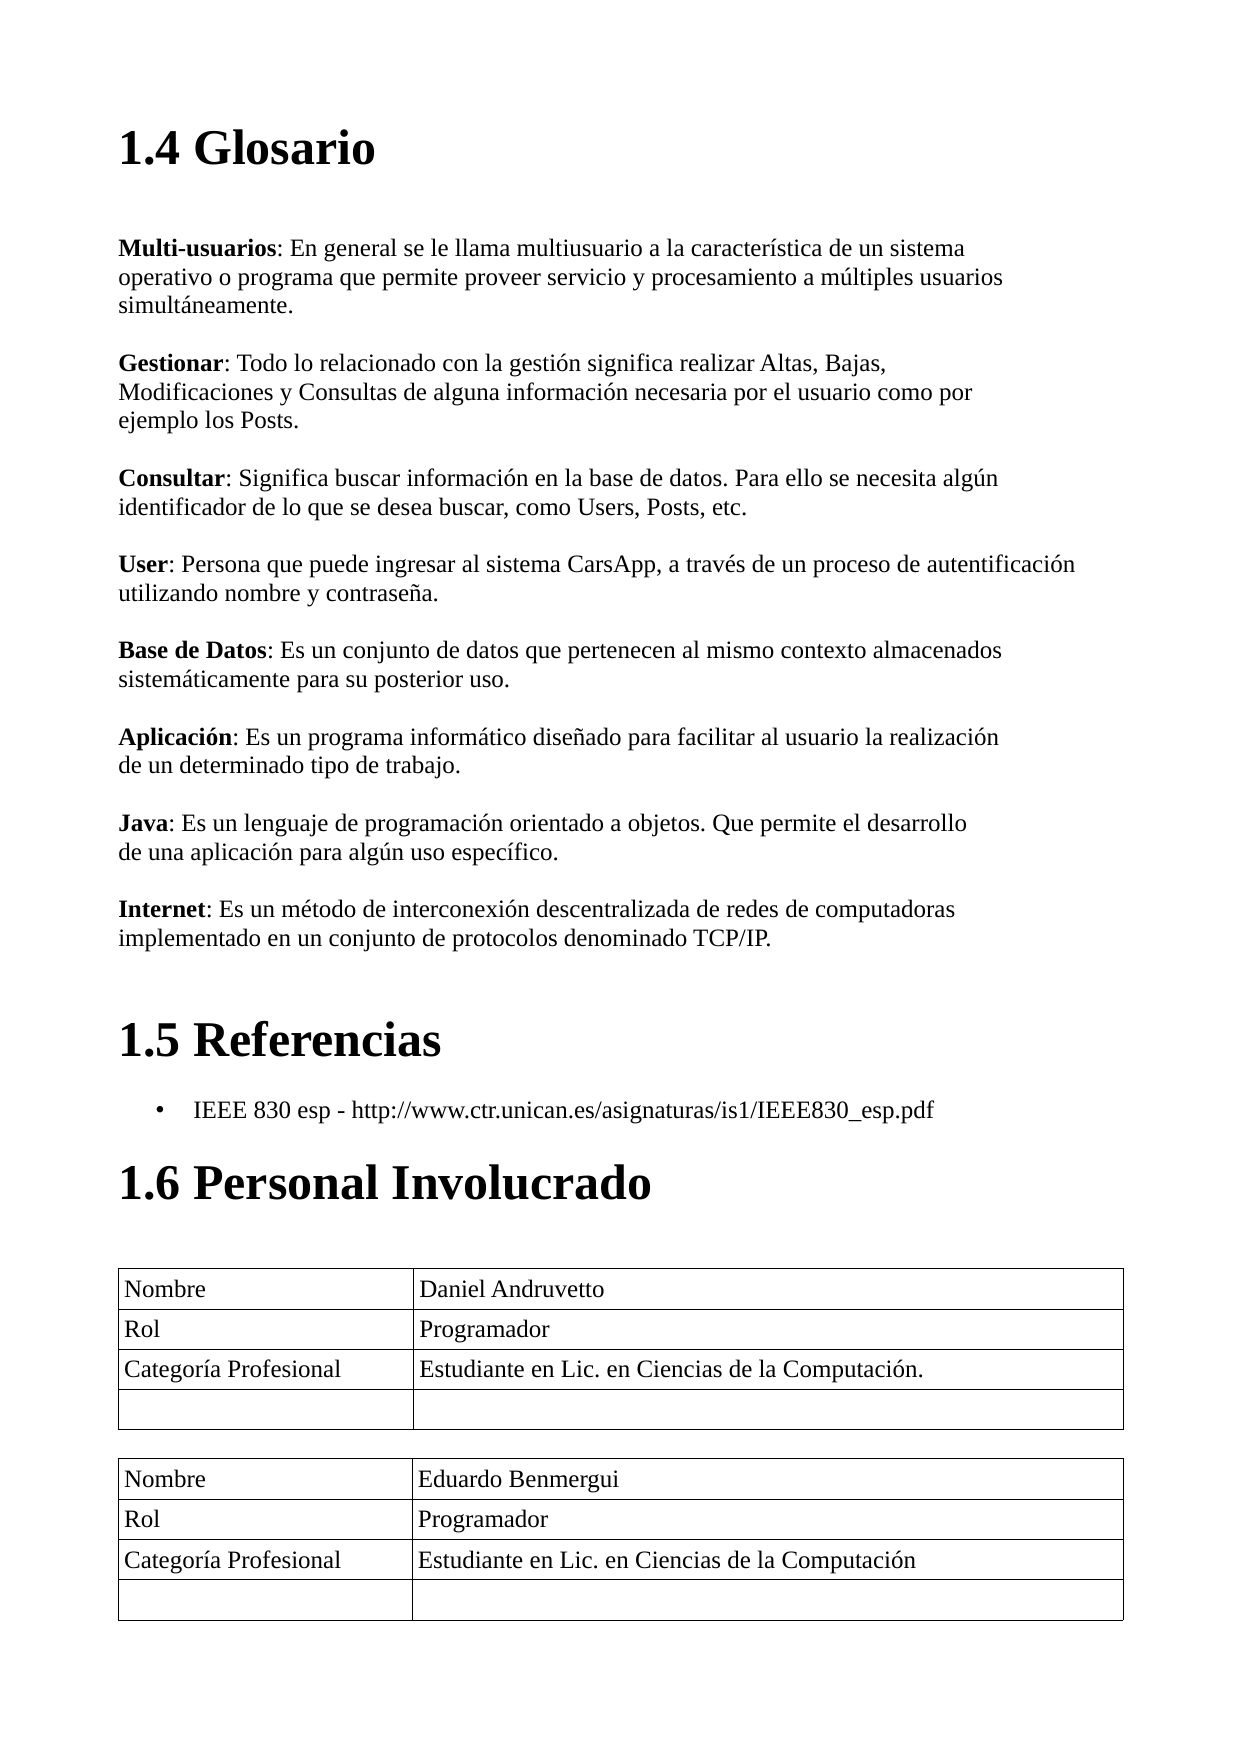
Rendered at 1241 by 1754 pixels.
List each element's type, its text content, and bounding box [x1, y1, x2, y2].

table_cell Categoría Profesional [119, 1540, 412, 1579]
table_header Eduardo Benmergui [413, 1459, 1123, 1498]
text ejemplo los Posts. [118, 406, 1122, 434]
text Gestionar: Todo lo relacionado con la gestión significa realizar Altas, Bajas, [118, 348, 1122, 377]
table_cell Categoría Profesional [119, 1350, 413, 1389]
text 1.5 Referencias [118, 1009, 1122, 1067]
text simultáneamente. [118, 291, 1122, 319]
table_cell Rol [119, 1500, 412, 1539]
text Consultar: Significa buscar información en la base de datos. Para ello se necesita algún identificador de lo que se desea buscar, como Users, Posts, etc. [118, 463, 1122, 521]
text implementado en un conjunto de protocolos denominado TCP/IP. [118, 923, 1122, 952]
table_cell Programador [414, 1310, 1123, 1349]
text Modificaciones y Consultas de alguna información necesaria por el usuario como por [118, 377, 1122, 406]
text de un determinado tipo de trabajo. [118, 751, 1122, 779]
text Multi-usuarios: En general se le llama multiusuario a la característica de un sistema [118, 233, 1122, 262]
list IEEE 830 esp - http://www.ctr.unican.es/asignaturas/is1/IEEE830_esp.pdf [156, 1096, 1122, 1124]
text operativo o programa que permite proveer servicio y procesamiento a múltiples usuarios [118, 262, 1122, 291]
table_cell [414, 1390, 1123, 1429]
text Java: Es un lenguaje de programación orientado a objetos. Que permite el desarrollo [118, 808, 1122, 837]
text 1.6 Personal Involucrado [118, 1153, 1122, 1211]
table_cell Estudiante en Lic. en Ciencias de la Computación. [414, 1350, 1123, 1389]
table_cell Programador [413, 1500, 1123, 1539]
table_cell [119, 1580, 412, 1619]
text 1.4 Glosario [118, 118, 1122, 176]
table_cell Rol [119, 1310, 413, 1349]
text Aplicación: Es un programa informático diseñado para facilitar al usuario la realización [118, 722, 1122, 751]
table_cell [119, 1390, 413, 1429]
table_header Daniel Andruvetto [414, 1269, 1123, 1308]
table_cell Estudiante en Lic. en Ciencias de la Computación [413, 1540, 1123, 1579]
text User: Persona que puede ingresar al sistema CarsApp, a través de un proceso de autentificación utilizando nombre y contraseña. [118, 549, 1122, 607]
table_header Nombre [119, 1269, 413, 1308]
text Base de Datos: Es un conjunto de datos que pertenecen al mismo contexto almacenados [118, 636, 1122, 664]
text de una aplicación para algún uso específico. [118, 837, 1122, 866]
table_header Nombre [119, 1459, 412, 1498]
table_cell [413, 1580, 1123, 1619]
text sistemáticamente para su posterior uso. [118, 664, 1122, 693]
text Internet: Es un método de interconexión descentralizada de redes de computadoras [118, 894, 1122, 923]
